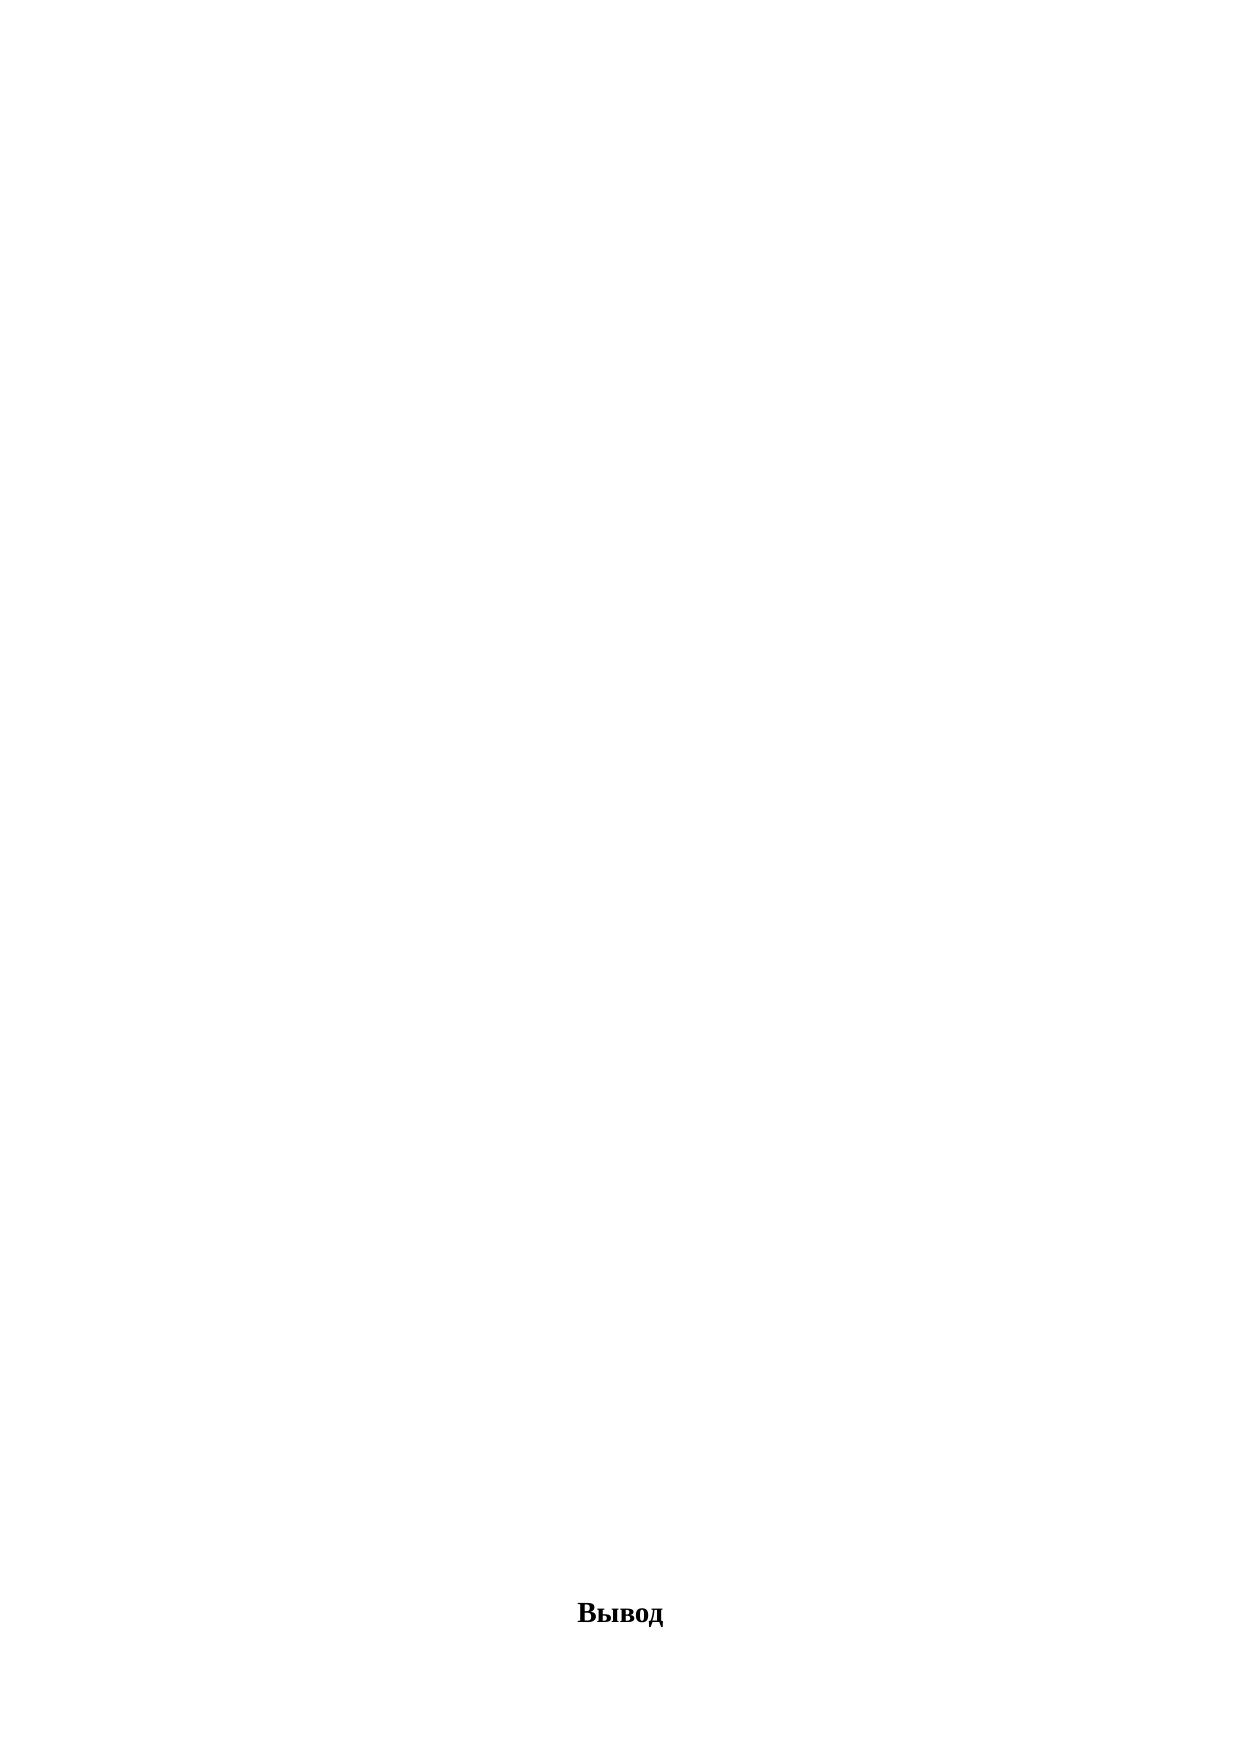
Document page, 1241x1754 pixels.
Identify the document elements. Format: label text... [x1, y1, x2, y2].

text Вывод [118, 1596, 1122, 1629]
